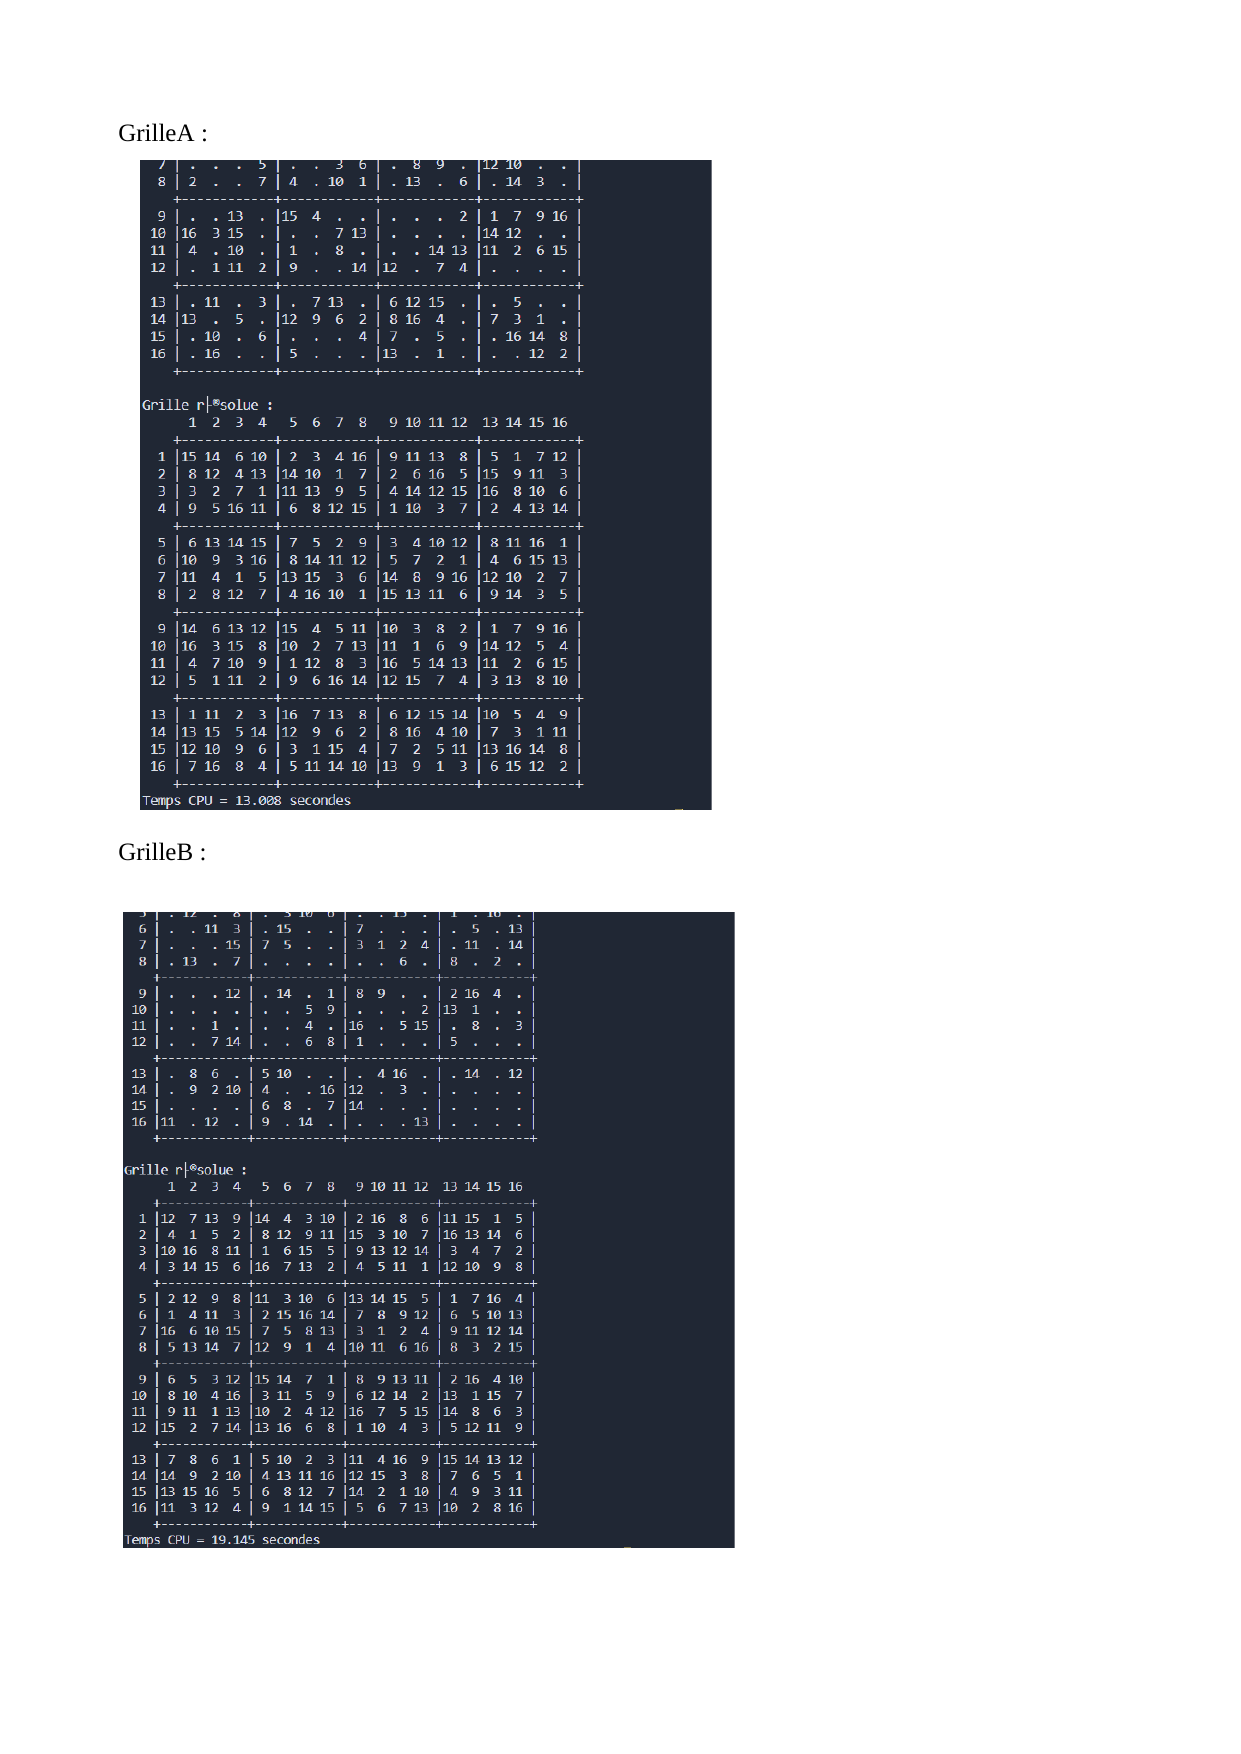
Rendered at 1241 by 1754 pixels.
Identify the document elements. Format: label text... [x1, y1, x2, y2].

picture [123, 912, 735, 1548]
text GrilleB : [118, 837, 1122, 866]
text GrilleA : [118, 118, 1122, 147]
picture [140, 160, 712, 810]
